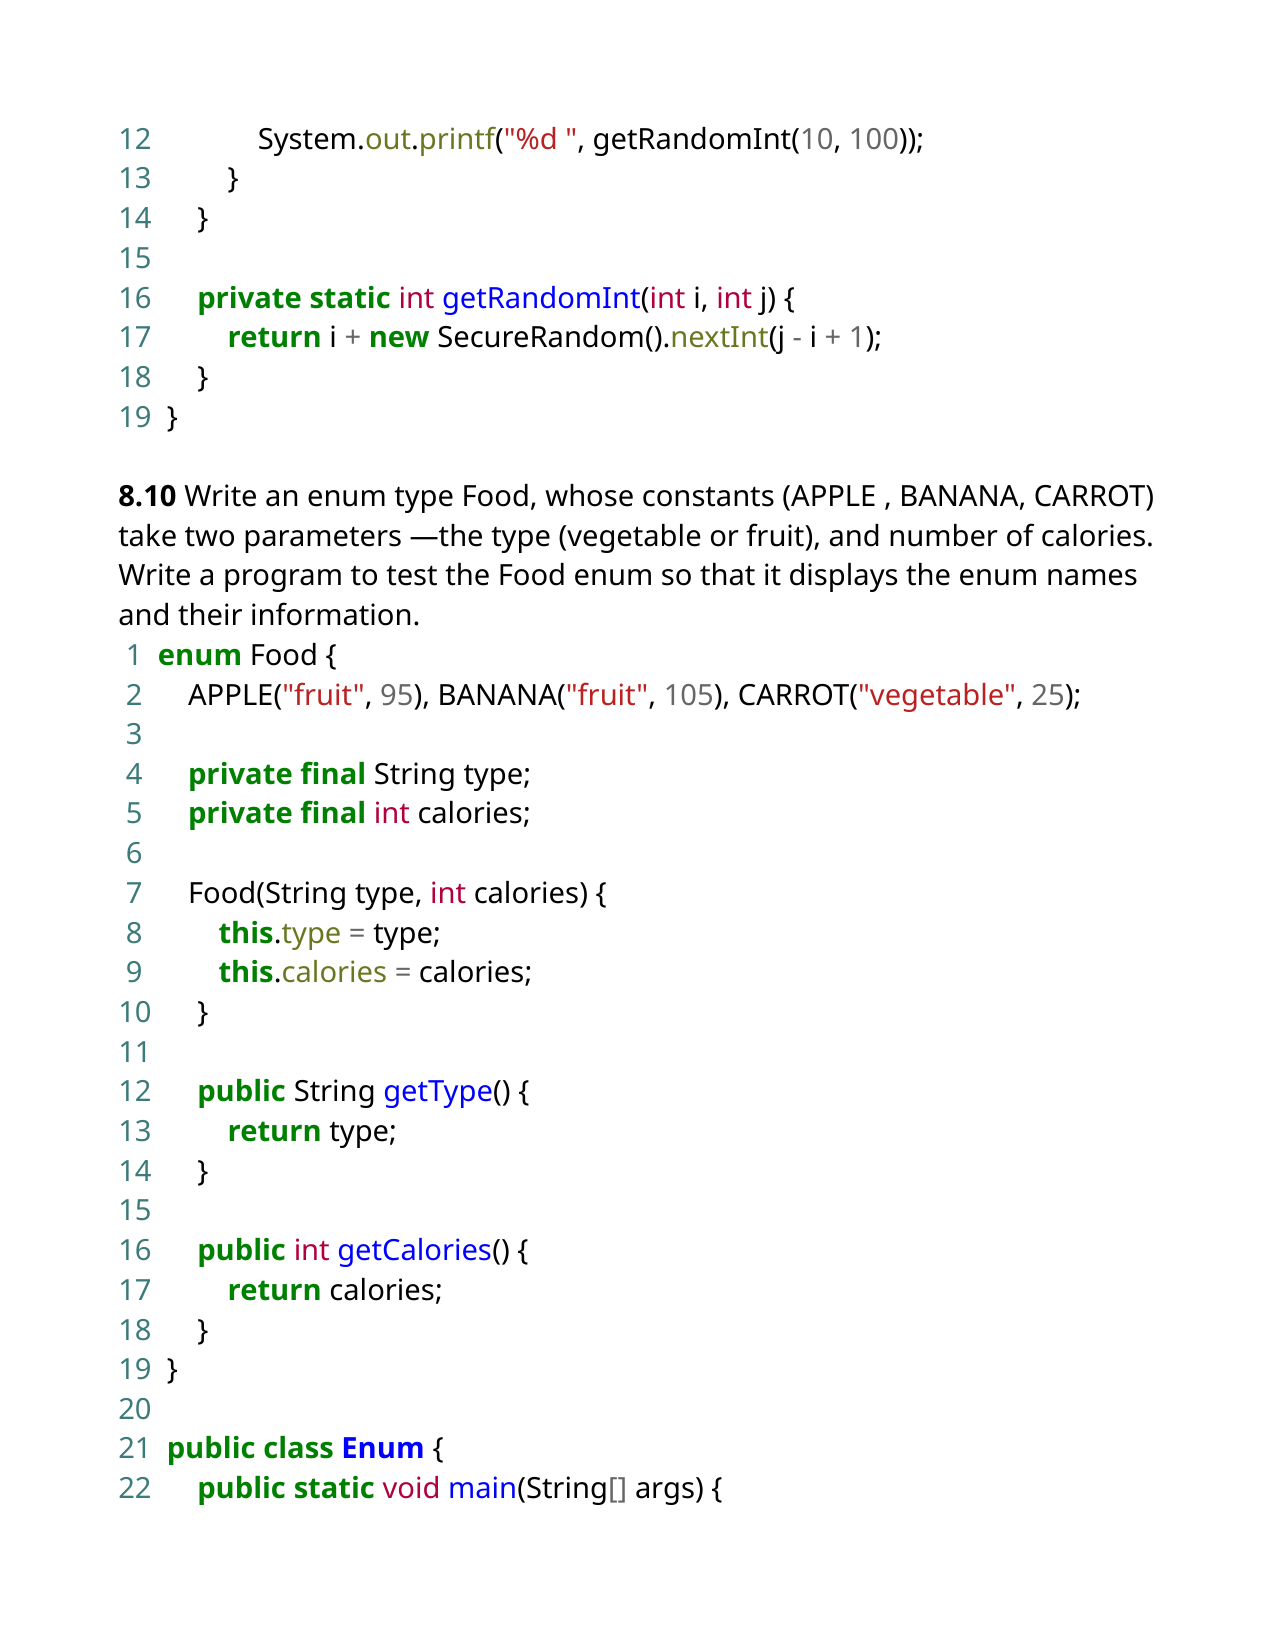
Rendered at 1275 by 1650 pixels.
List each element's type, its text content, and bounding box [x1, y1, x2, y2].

text 22 public static void main(String[] args) { [118, 1467, 1157, 1507]
text 18 } [118, 1309, 1157, 1348]
text 5 private final int calories; [118, 793, 1157, 832]
text 3 [118, 713, 1157, 753]
text 16 public int getCalories() { [118, 1229, 1157, 1269]
text 10 } [118, 991, 1157, 1031]
text 6 [118, 832, 1157, 872]
text 21 public class Enum { [118, 1428, 1157, 1467]
text 8.10 Write an enum type Food, whose constants (APPLE , BANANA, CARROT) take two parameters —the type (vegetable or fruit), and number of calories. Write a program to test the Food enum so that it displays the enum names and their information. [118, 475, 1157, 634]
text 14 } [118, 1150, 1157, 1190]
text 17 return i + new SecureRandom().nextInt(j - i + 1); [118, 317, 1157, 356]
text 14 } [118, 197, 1157, 237]
text 9 this.calories = calories; [118, 952, 1157, 991]
text 4 private final String type; [118, 753, 1157, 793]
text 1 enum Food { [118, 634, 1157, 674]
text 18 } [118, 356, 1157, 396]
text 13 } [118, 158, 1157, 197]
text 17 return calories; [118, 1269, 1157, 1309]
text 19 } [118, 1348, 1157, 1388]
text 12 System.out.printf("%d ", getRandomInt(10, 100)); [118, 118, 1157, 158]
text 15 [118, 237, 1157, 277]
text 19 } [118, 396, 1157, 436]
text 2 APPLE("fruit", 95), BANANA("fruit", 105), CARROT("vegetable", 25); [118, 674, 1157, 713]
text 12 public String getType() { [118, 1071, 1157, 1110]
text 16 private static int getRandomInt(int i, int j) { [118, 277, 1157, 317]
text 11 [118, 1031, 1157, 1071]
text 7 Food(String type, int calories) { [118, 872, 1157, 912]
text 15 [118, 1190, 1157, 1229]
text 20 [118, 1388, 1157, 1428]
text 8 this.type = type; [118, 912, 1157, 952]
text 13 return type; [118, 1110, 1157, 1150]
